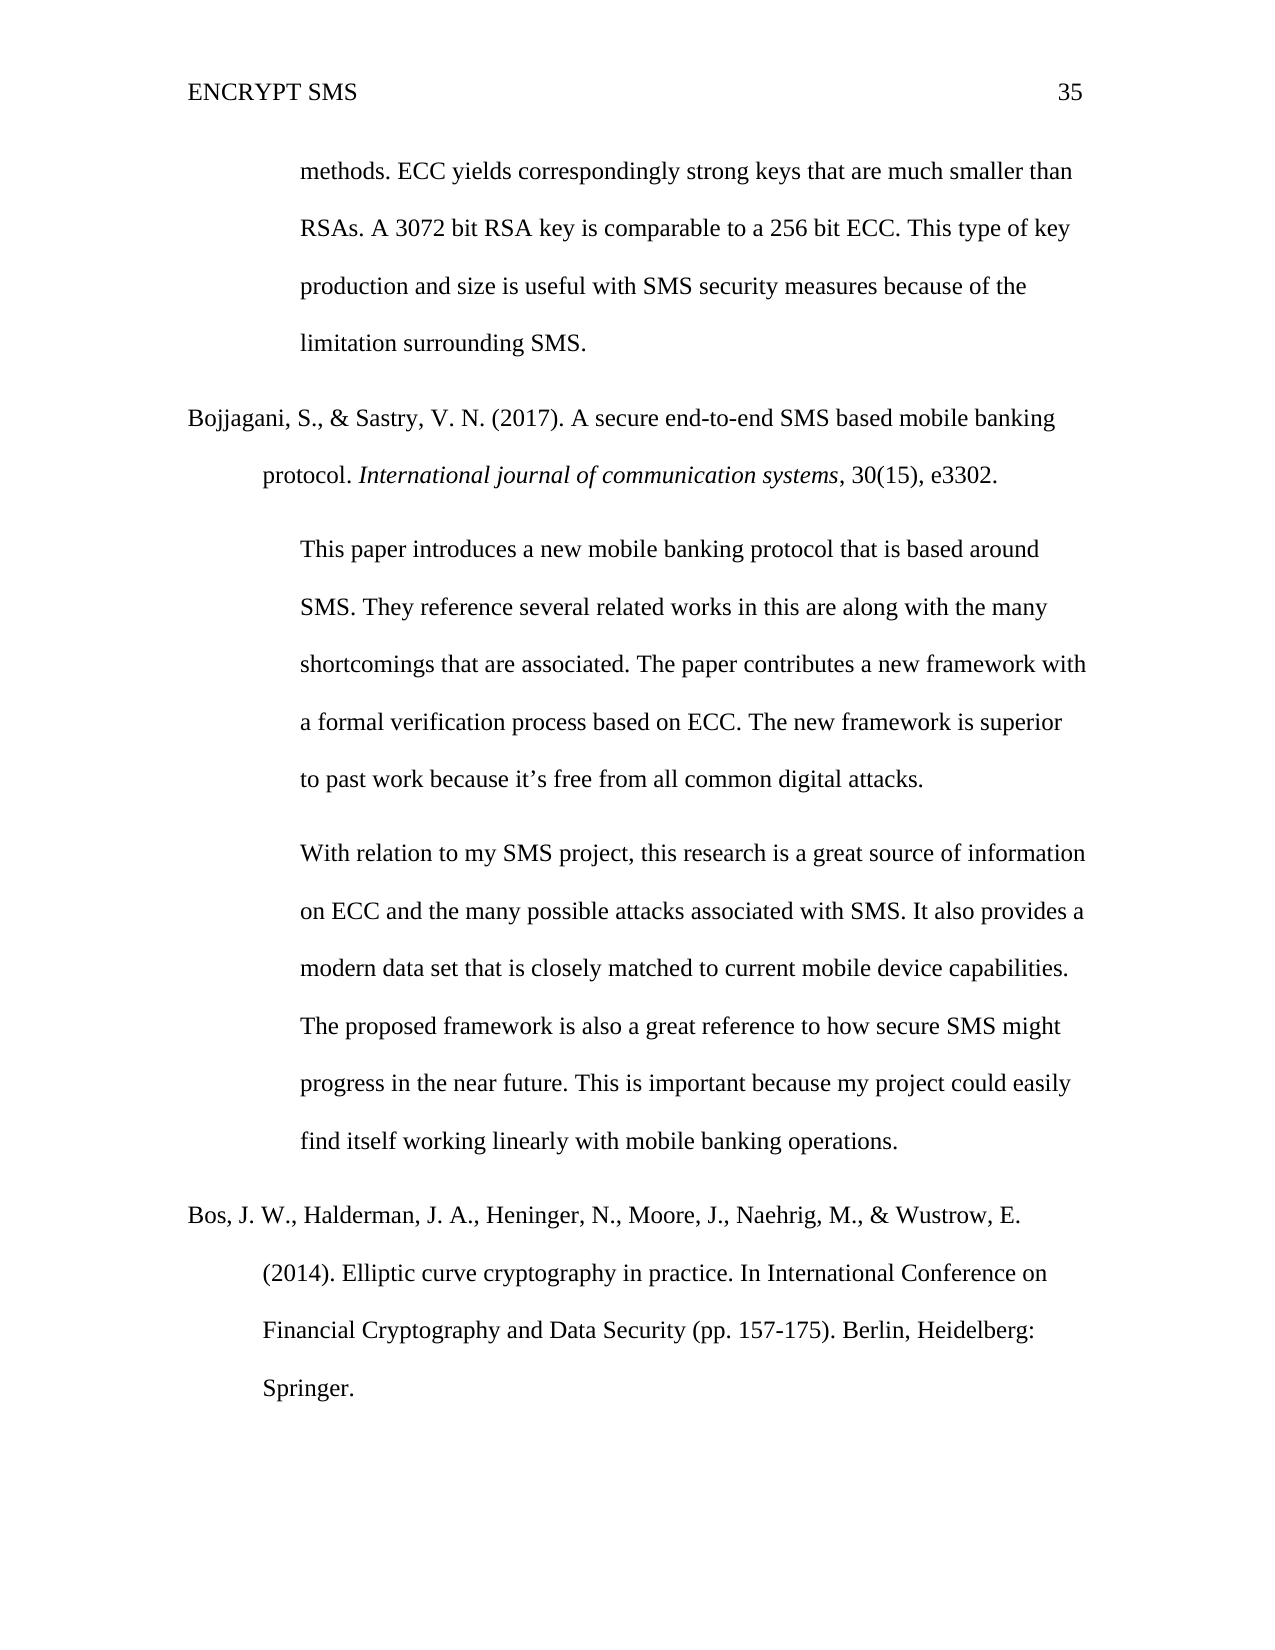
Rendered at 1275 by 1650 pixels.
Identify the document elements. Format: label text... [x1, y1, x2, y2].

text Bos, J. W., Halderman, J. A., Heninger, N., Moore, J., Naehrig, M., & Wustrow, E. (2014). Elliptic curve cryptography in practice. In International Conference on Financial Cryptography and Data Security (pp. 157-175). Berlin, Heidelberg: Springer. [187, 1200, 1087, 1401]
text methods. ECC yields correspondingly strong keys that are much smaller than RSAs. A 3072 bit RSA key is comparable to a 256 bit ECC. This type of key production and size is useful with SMS security measures because of the limitation surrounding SMS. [300, 156, 1087, 357]
text With relation to my SMS project, this research is a great source of information on ECC and the many possible attacks associated with SMS. It also provides a modern data set that is closely matched to current mobile device capabilities. The proposed framework is also a great reference to how secure SMS might progress in the near future. This is important because my project could easily find itself working linearly with mobile banking operations. [300, 838, 1087, 1155]
text This paper introduces a new mobile banking protocol that is based around SMS. They reference several related works in this are along with the many shortcomings that are associated. The paper contributes a new framework with a formal verification process based on ECC. The new framework is superior to past work because it’s free from all common digital attacks. [300, 534, 1087, 793]
text Bojjagani, S., & Sastry, V. N. (2017). A secure end-to-end SMS based mobile banking protocol. International journal of communication systems, 30(15), e3302. [187, 403, 1087, 489]
